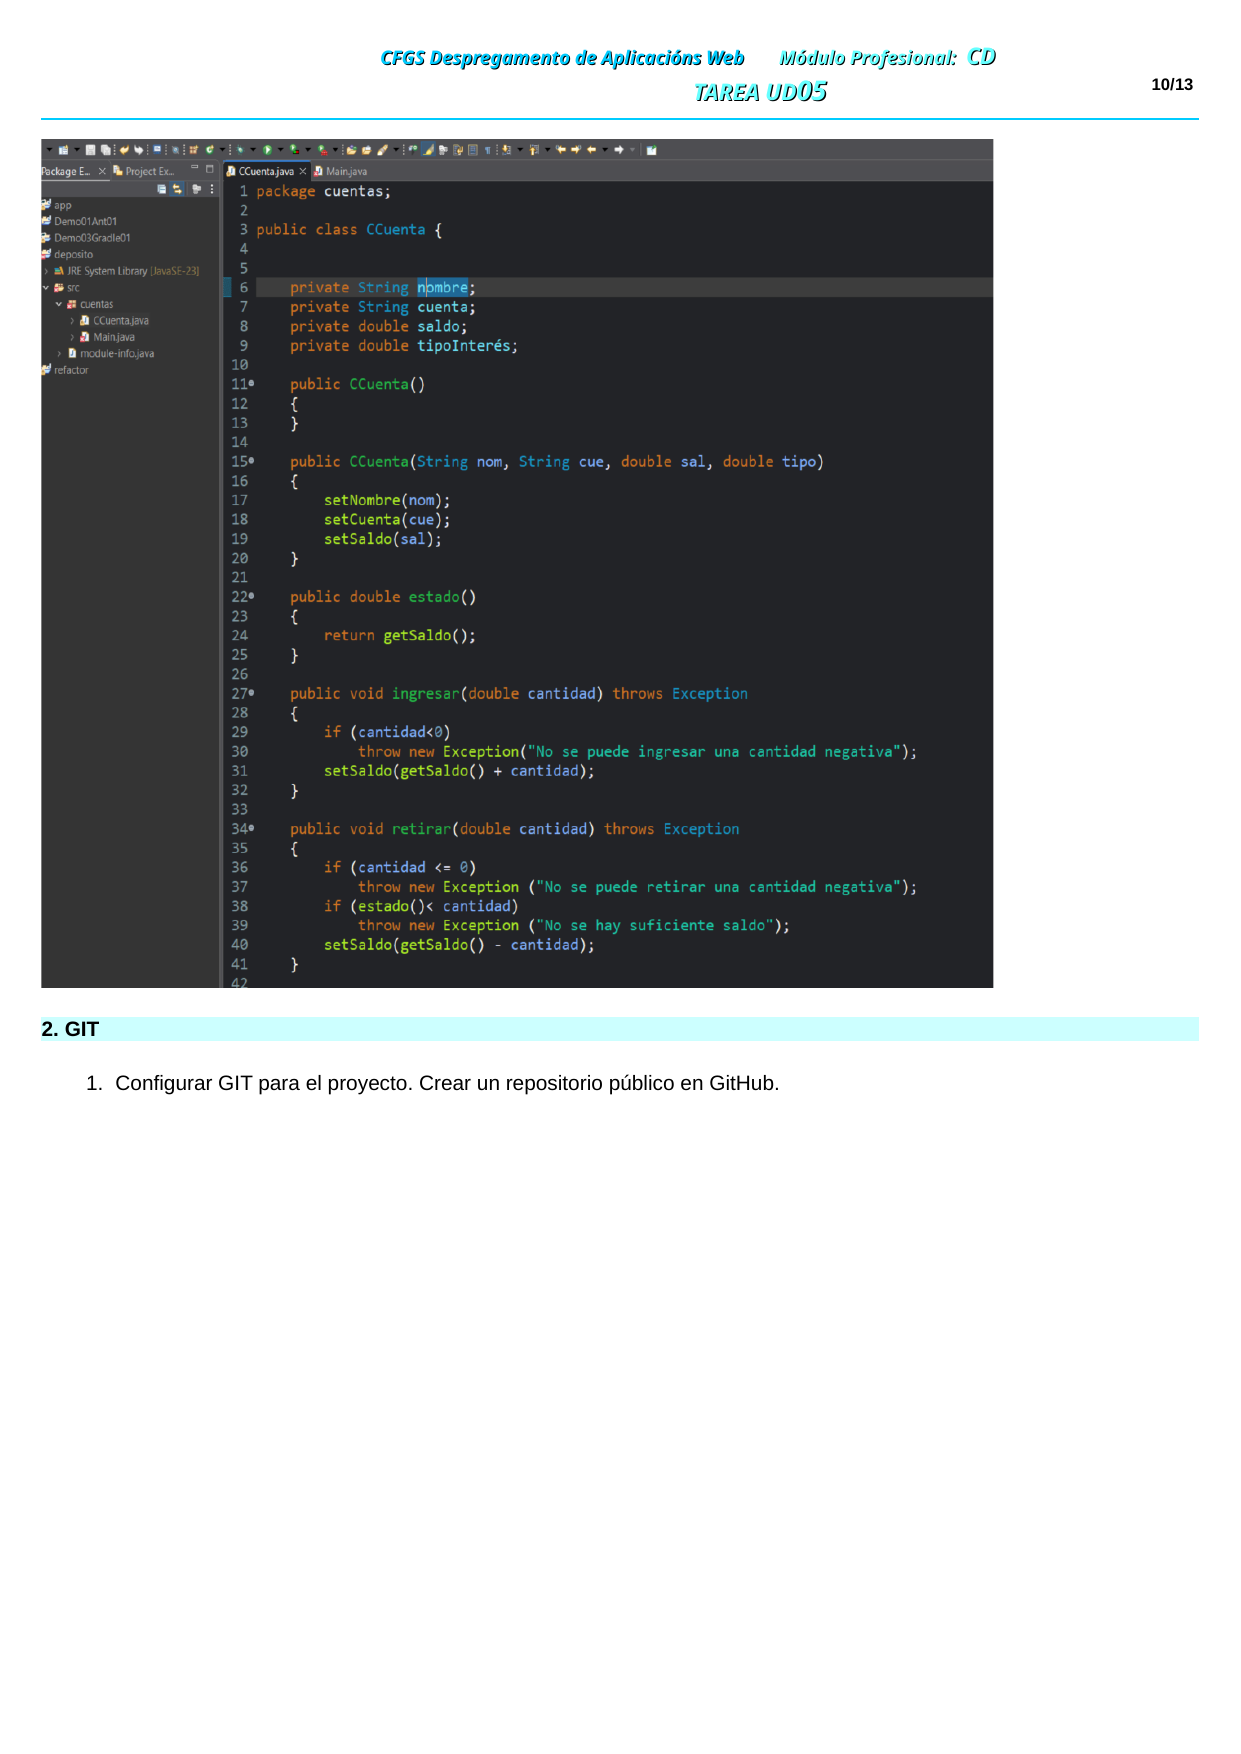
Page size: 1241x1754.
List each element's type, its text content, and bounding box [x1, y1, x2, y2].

picture [41, 139, 994, 988]
text 2. GIT [41, 1017, 1199, 1041]
list Configurar GIT para el proyecto. Crear un repositorio público en GitHub. [86, 1070, 1199, 1094]
